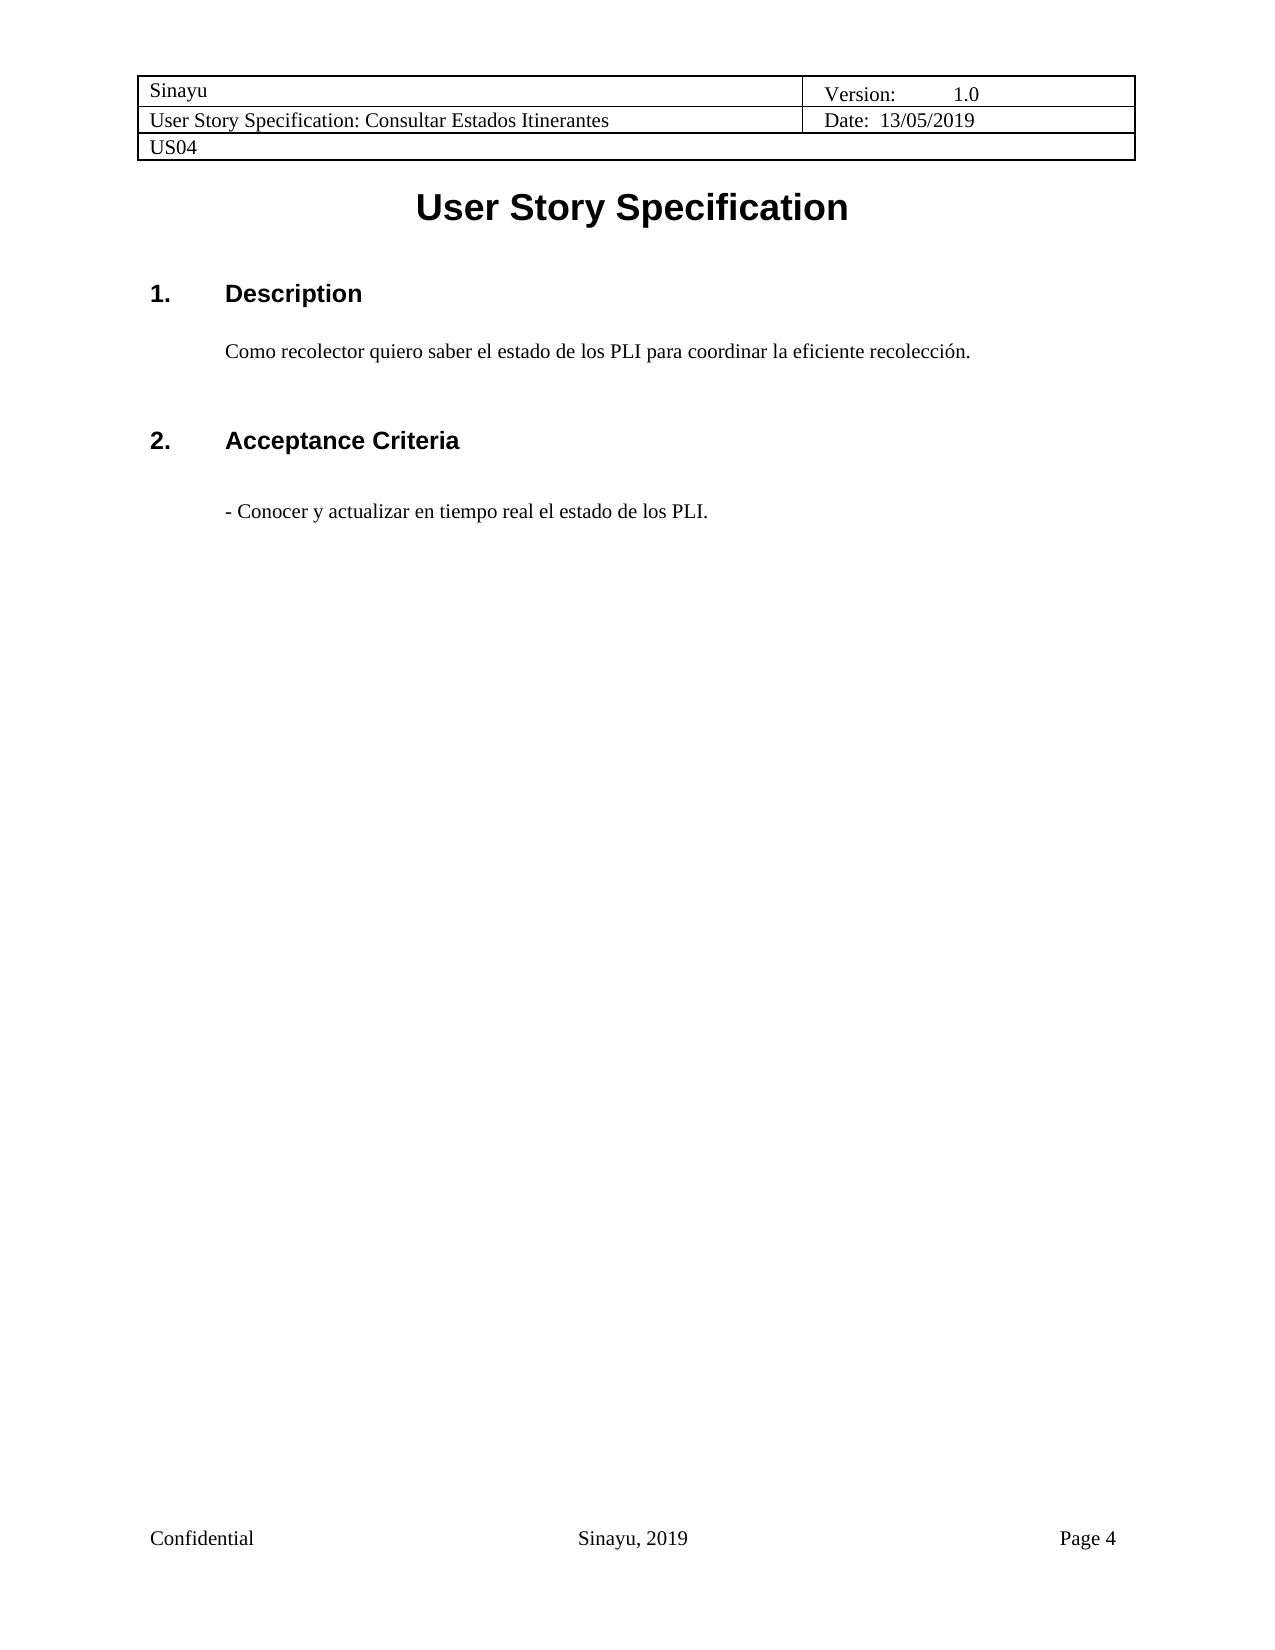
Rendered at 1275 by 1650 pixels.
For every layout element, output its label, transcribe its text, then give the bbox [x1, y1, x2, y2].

subtitle User Story Specification [150, 185, 1125, 228]
text Como recolector quiero saber el estado de los PLI para coordinar la eficiente recolección. [225, 338, 1125, 363]
text - Conocer y actualizar en tiempo real el estado de los PLI. [225, 498, 1125, 523]
subtitle Description [150, 278, 1125, 307]
subtitle Acceptance Criteria [150, 426, 1125, 455]
